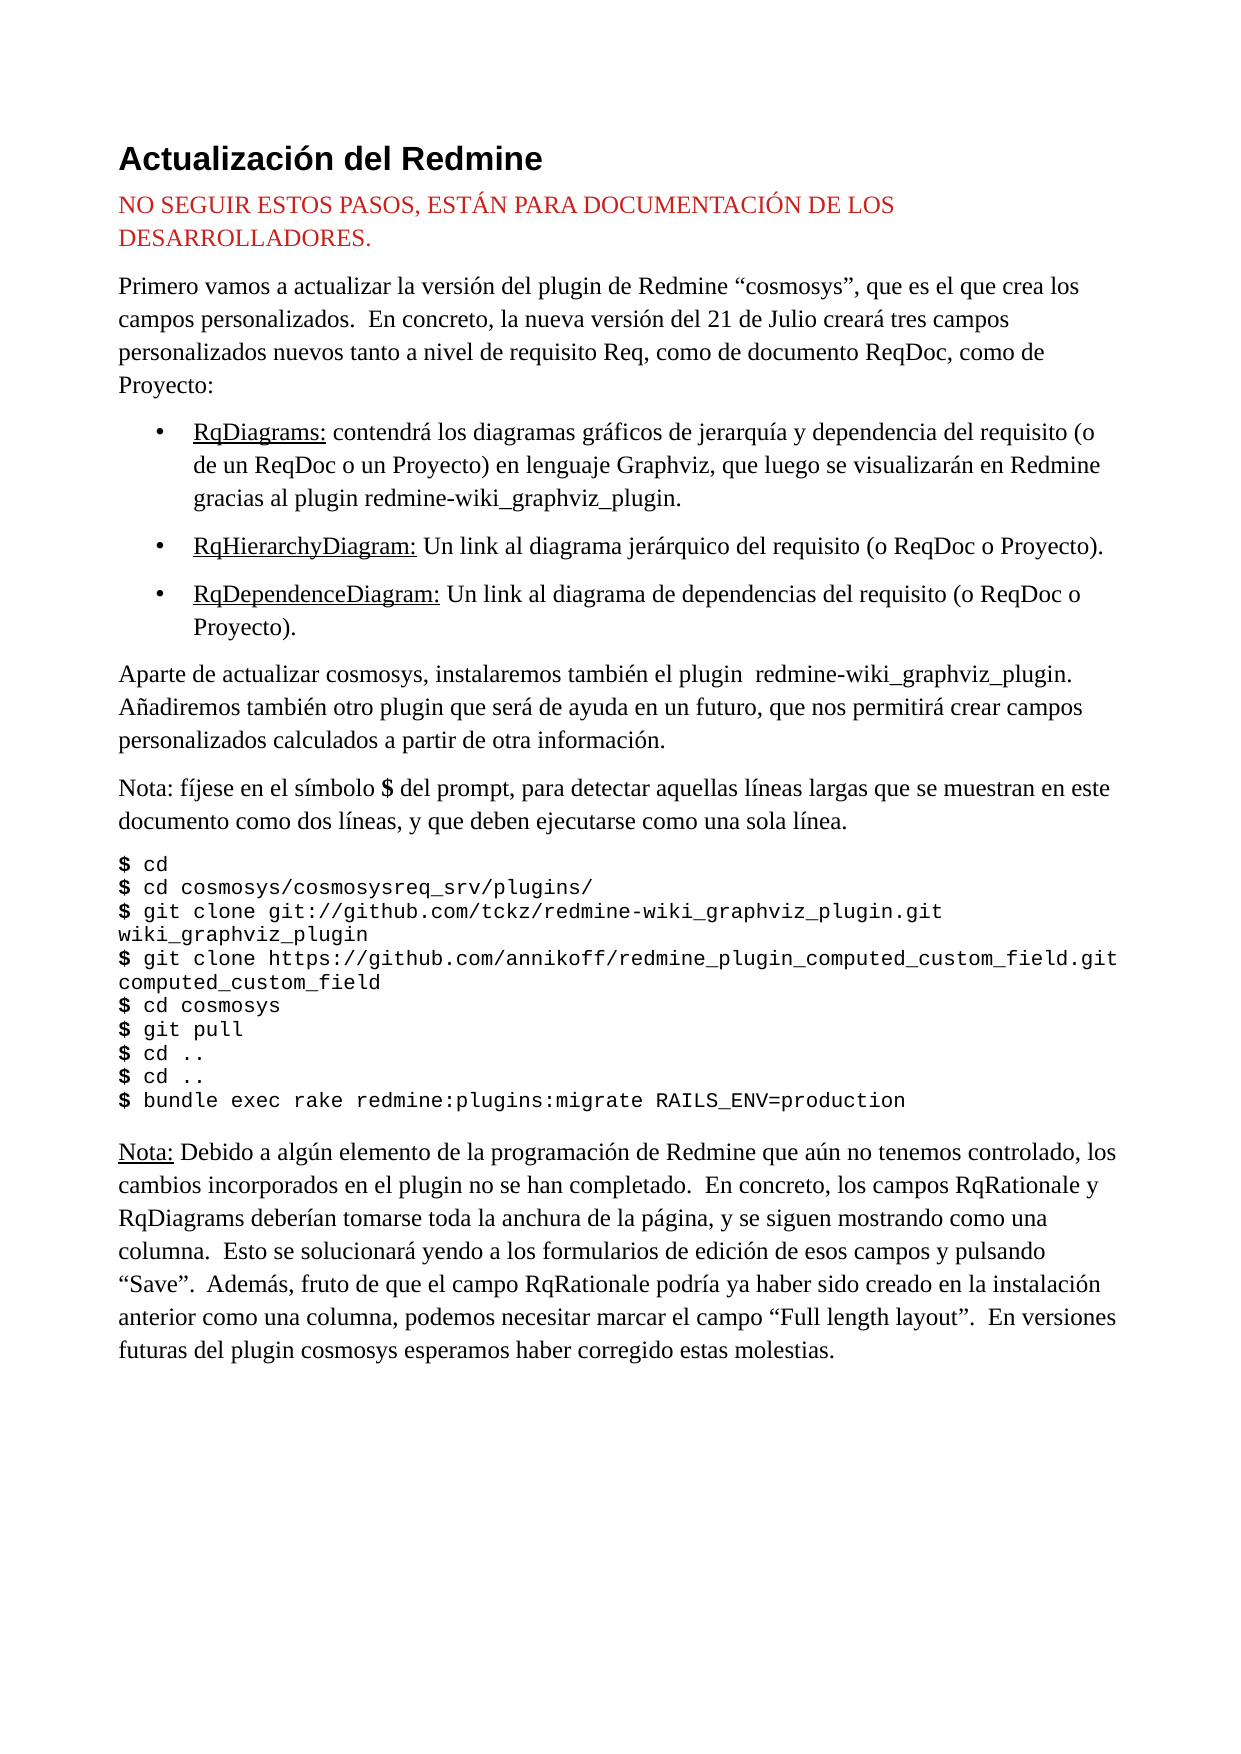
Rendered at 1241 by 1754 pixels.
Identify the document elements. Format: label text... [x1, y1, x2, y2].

text $ cd cosmosys [118, 995, 1122, 1019]
list RqHierarchyDiagram: Un link al diagrama jerárquico del requisito (o ReqDoc o Proyecto). [156, 531, 1122, 560]
text $ bundle exec rake redmine:plugins:migrate RAILS_ENV=production [118, 1090, 1122, 1114]
subtitle Actualización del Redmine [118, 139, 1122, 178]
text $ cd [118, 853, 1122, 877]
text Aparte de actualizar cosmosys, instalaremos también el plugin redmine-wiki_graphviz_plugin. Añadiremos también otro plugin que será de ayuda en un futuro, que nos permitirá crear campos personalizados calculados a partir de otra información. [118, 659, 1122, 754]
text $ git pull [118, 1019, 1122, 1043]
text $ cd .. [118, 1043, 1122, 1066]
text Nota: Debido a algún elemento de la programación de Redmine que aún no tenemos controlado, los cambios incorporados en el plugin no se han completado. En concreto, los campos RqRationale y RqDiagrams deberían tomarse toda la anchura de la página, y se siguen mostrando como una columna. Esto se solucionará yendo a los formularios de edición de esos campos y pulsando “Save”. Además, fruto de que el campo RqRationale podría ya haber sido creado en la instalación anterior como una columna, podemos necesitar marcar el campo “Full length layout”. En versiones futuras del plugin cosmosys esperamos haber corregido estas molestias. [118, 1137, 1122, 1364]
text Primero vamos a actualizar la versión del plugin de Redmine “cosmosys”, que es el que crea los campos personalizados. En concreto, la nueva versión del 21 de Julio creará tres campos personalizados nuevos tanto a nivel de requisito Req, como de documento ReqDoc, como de Proyecto: [118, 271, 1122, 398]
text $ cd cosmosys/cosmosysreq_srv/plugins/ [118, 877, 1122, 901]
text Nota: fíjese en el símbolo $ del prompt, para detectar aquellas líneas largas que se muestran en este documento como dos líneas, y que deben ejecutarse como una sola línea. [118, 773, 1122, 835]
text NO SEGUIR ESTOS PASOS, ESTÁN PARA DOCUMENTACIÓN DE LOS DESARROLLADORES. [118, 190, 1122, 252]
list RqDependenceDiagram: Un link al diagrama de dependencias del requisito (o ReqDoc o Proyecto). [156, 579, 1122, 640]
text $ cd .. [118, 1066, 1122, 1090]
text $ git clone https://github.com/annikoff/redmine_plugin_computed_custom_field.git computed_custom_field [118, 948, 1122, 995]
list RqDiagrams: contendrá los diagramas gráficos de jerarquía y dependencia del requisito (o de un ReqDoc o un Proyecto) en lenguaje Graphviz, que luego se visualizarán en Redmine gracias al plugin redmine-wiki_graphviz_plugin. [156, 417, 1122, 512]
text $ git clone git://github.com/tckz/redmine-wiki_graphviz_plugin.git wiki_graphviz_plugin [118, 901, 1122, 948]
